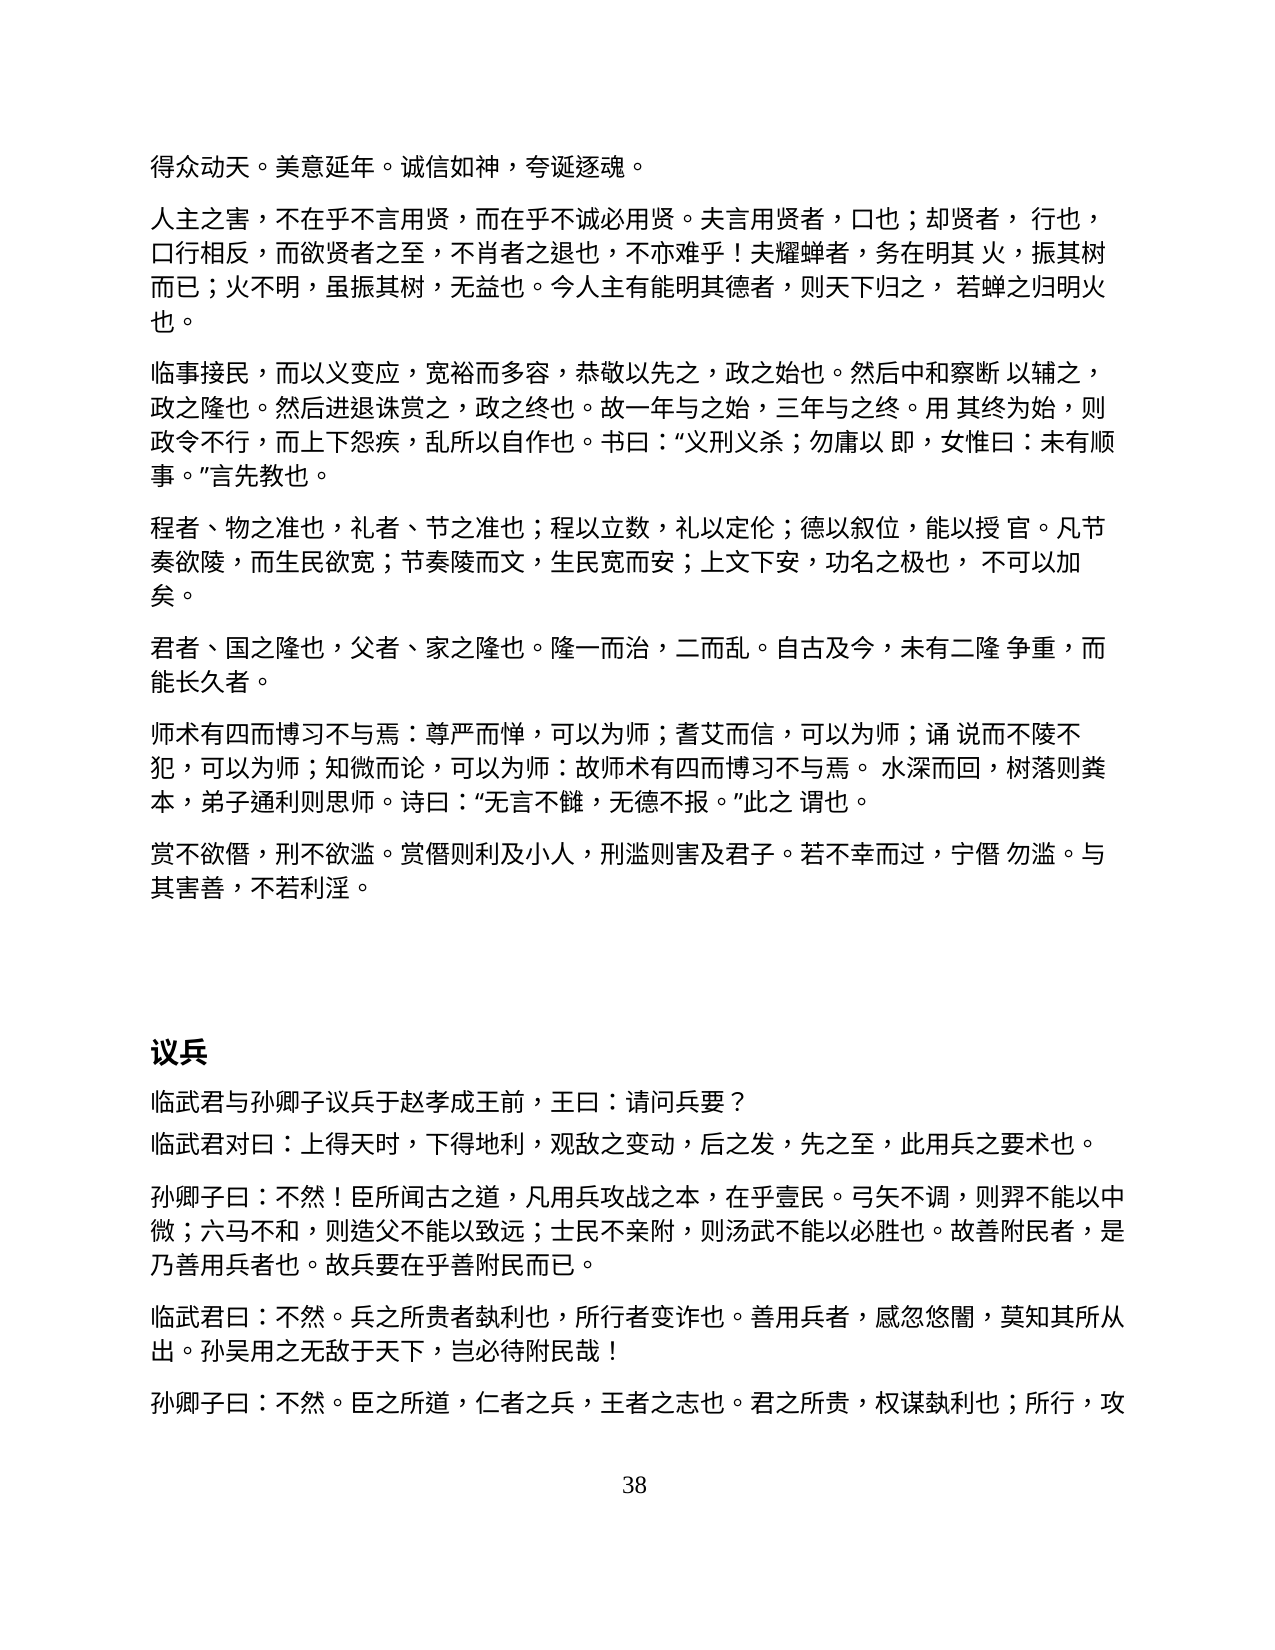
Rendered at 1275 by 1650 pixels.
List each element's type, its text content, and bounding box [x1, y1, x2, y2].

text 临事接民，而以义变应，宽裕而多容，恭敬以先之，政之始也。然后中和察断 以辅之，政之隆也。然后进退诛赏之，政之终也。故一年与之始，三年与之终。用 其终为始，则政令不行，而上下怨疾，乱所以自作也。书曰：“义刑义杀；勿庸以 即，女惟曰：未有顺事。”言先教也。 [150, 356, 1125, 492]
text 孙卿子曰：不然！臣所闻古之道，凡用兵攻战之本，在乎壹民。弓矢不调，则羿不能以中微；六马不和，则造父不能以致远；士民不亲附，则汤武不能以必胜也。故善附民者，是乃善用兵者也。故兵要在乎善附民而已。 [150, 1179, 1125, 1281]
text 临武君与孙卿子议兵于赵孝成王前，王曰：请问兵要？ [150, 1084, 1125, 1118]
text 师术有四而博习不与焉：尊严而惮，可以为师；耆艾而信，可以为师；诵 说而不陵不犯，可以为师；知微而论，可以为师：故师术有四而博习不与焉。 水深而回，树落则粪本，弟子通利则思师。诗曰：“无言不雠，无德不报。”此之 谓也。 [150, 716, 1125, 819]
text 临武君对曰：上得天时，下得地利，观敌之变动，后之发，先之至，此用兵之要术也。 [150, 1127, 1125, 1161]
text 孙卿子曰：不然。臣之所道，仁者之兵，王者之志也。君之所贵，权谋埶利也；所行，攻 [150, 1385, 1125, 1419]
text 临武君曰：不然。兵之所贵者埶利也，所行者变诈也。善用兵者，感忽悠闇，莫知其所从出。孙吴用之无敌于天下，岂必待附民哉！ [150, 1299, 1125, 1367]
text 得众动天。美意延年。诚信如神，夸诞逐魂。 [150, 150, 1125, 184]
text 程者、物之准也，礼者、节之准也；程以立数，礼以定伦；德以叙位，能以授 官。凡节奏欲陵，而生民欲宽；节奏陵而文，生民宽而安；上文下安，功名之极也， 不可以加矣。 [150, 510, 1125, 612]
text 君者、国之隆也，父者、家之隆也。隆一而治，二而乱。自古及今，未有二隆 争重，而能长久者。 [150, 630, 1125, 698]
text 赏不欲僭，刑不欲滥。赏僭则利及小人，刑滥则害及君子。若不幸而过，宁僭 勿滥。与其害善，不若利淫。 [150, 837, 1125, 905]
subtitle 议兵 [150, 1032, 1125, 1072]
text 人主之害，不在乎不言用贤，而在乎不诚必用贤。夫言用贤者，口也；却贤者， 行也，口行相反，而欲贤者之至，不肖者之退也，不亦难乎！夫耀蝉者，务在明其 火，振其树而已；火不明，虽振其树，无益也。今人主有能明其德者，则天下归之， 若蝉之归明火也。 [150, 202, 1125, 338]
